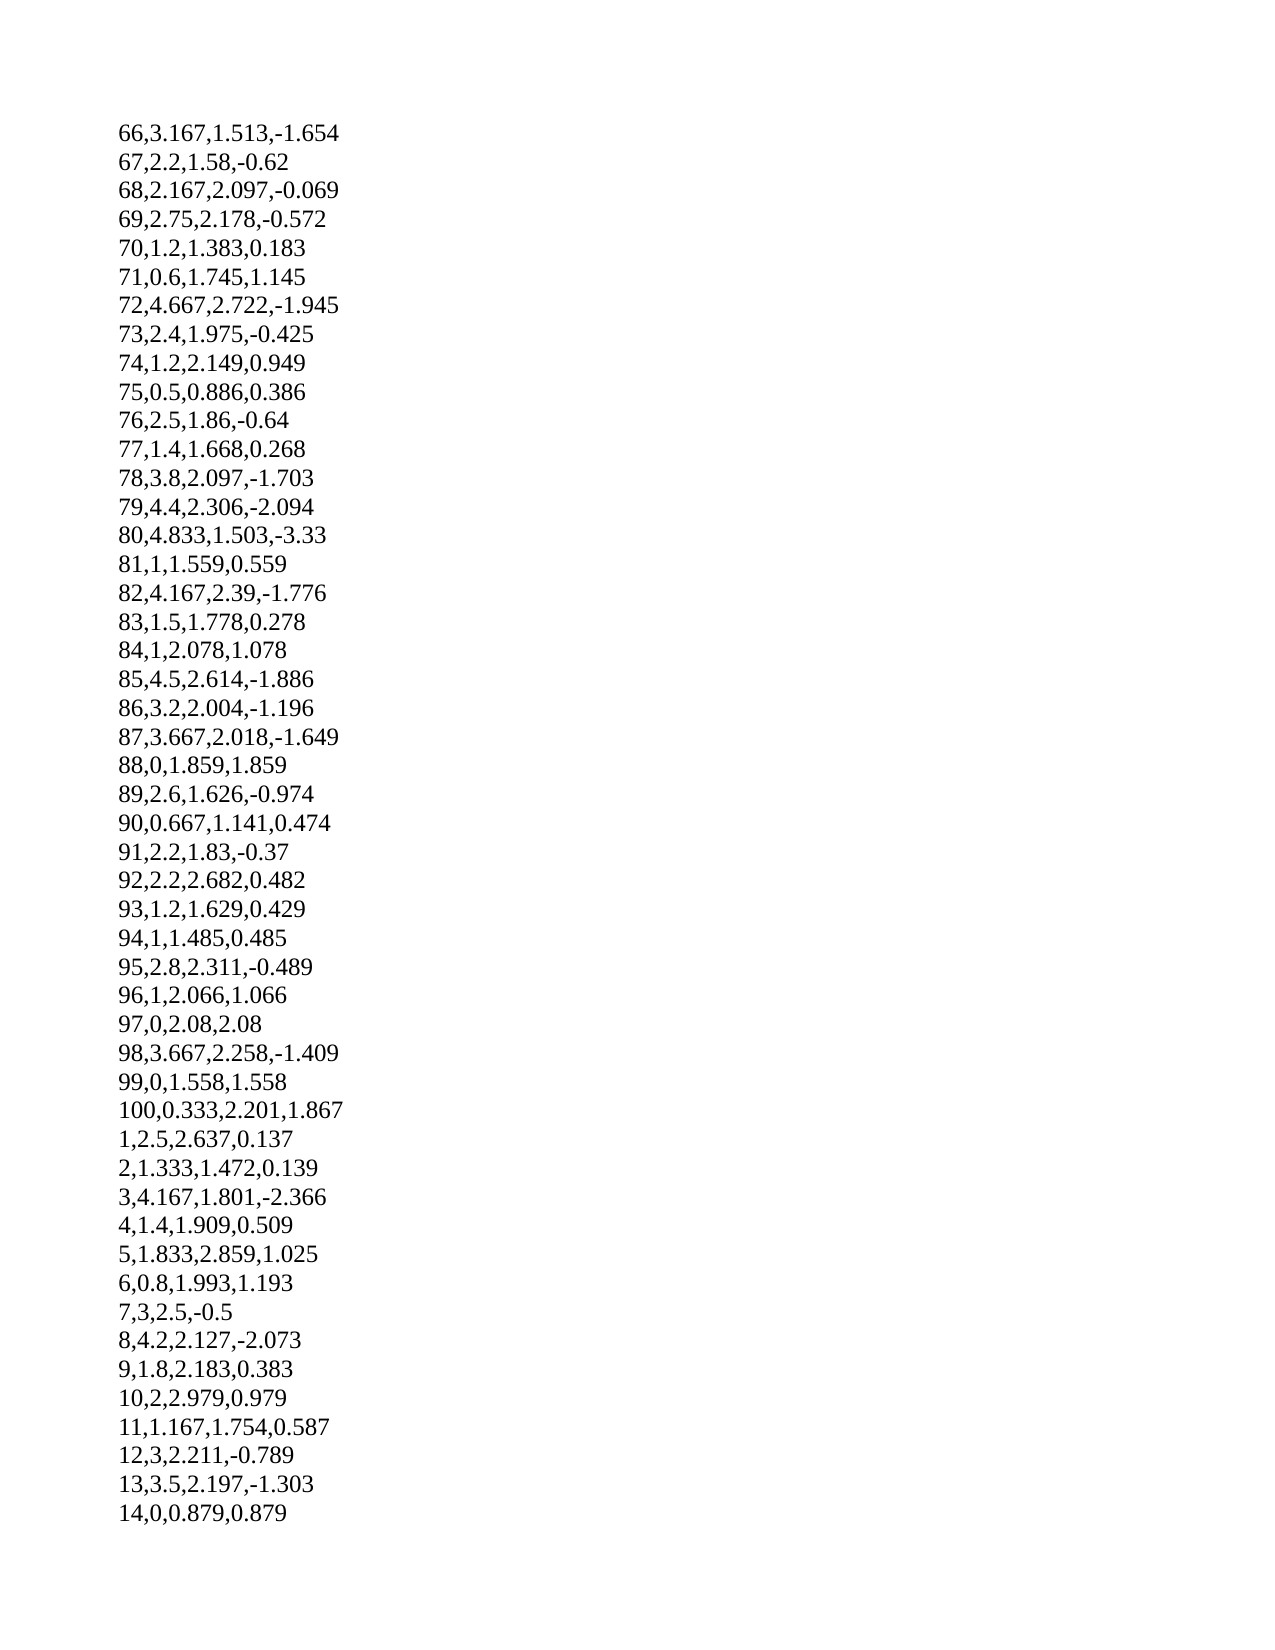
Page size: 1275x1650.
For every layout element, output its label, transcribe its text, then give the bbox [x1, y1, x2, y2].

text 84,1,2.078,1.078 [118, 636, 1157, 664]
text 81,1,1.559,0.559 [118, 549, 1157, 578]
text 2,1.333,1.472,0.139 [118, 1153, 1157, 1182]
text 14,0,0.879,0.879 [118, 1498, 1157, 1527]
text 97,0,2.08,2.08 [118, 1009, 1157, 1038]
text 71,0.6,1.745,1.145 [118, 262, 1157, 291]
text 68,2.167,2.097,-0.069 [118, 176, 1157, 204]
text 9,1.8,2.183,0.383 [118, 1354, 1157, 1383]
text 99,0,1.558,1.558 [118, 1067, 1157, 1096]
text 94,1,1.485,0.485 [118, 923, 1157, 952]
text 66,3.167,1.513,-1.654 [118, 118, 1157, 147]
text 7,3,2.5,-0.5 [118, 1297, 1157, 1326]
text 85,4.5,2.614,-1.886 [118, 664, 1157, 693]
text 6,0.8,1.993,1.193 [118, 1268, 1157, 1297]
text 88,0,1.859,1.859 [118, 751, 1157, 779]
text 11,1.167,1.754,0.587 [118, 1412, 1157, 1441]
text 82,4.167,2.39,-1.776 [118, 578, 1157, 607]
text 12,3,2.211,-0.789 [118, 1441, 1157, 1469]
text 69,2.75,2.178,-0.572 [118, 204, 1157, 233]
text 80,4.833,1.503,-3.33 [118, 521, 1157, 549]
text 74,1.2,2.149,0.949 [118, 348, 1157, 377]
text 90,0.667,1.141,0.474 [118, 808, 1157, 837]
text 1,2.5,2.637,0.137 [118, 1124, 1157, 1153]
text 5,1.833,2.859,1.025 [118, 1239, 1157, 1268]
text 75,0.5,0.886,0.386 [118, 377, 1157, 406]
text 13,3.5,2.197,-1.303 [118, 1469, 1157, 1498]
text 73,2.4,1.975,-0.425 [118, 319, 1157, 348]
text 98,3.667,2.258,-1.409 [118, 1038, 1157, 1067]
text 10,2,2.979,0.979 [118, 1383, 1157, 1412]
text 76,2.5,1.86,-0.64 [118, 406, 1157, 434]
text 92,2.2,2.682,0.482 [118, 866, 1157, 894]
text 77,1.4,1.668,0.268 [118, 434, 1157, 463]
text 91,2.2,1.83,-0.37 [118, 837, 1157, 866]
text 3,4.167,1.801,-2.366 [118, 1182, 1157, 1211]
text 100,0.333,2.201,1.867 [118, 1096, 1157, 1124]
text 95,2.8,2.311,-0.489 [118, 952, 1157, 981]
text 78,3.8,2.097,-1.703 [118, 463, 1157, 492]
text 72,4.667,2.722,-1.945 [118, 291, 1157, 319]
text 79,4.4,2.306,-2.094 [118, 492, 1157, 521]
text 67,2.2,1.58,-0.62 [118, 147, 1157, 176]
text 96,1,2.066,1.066 [118, 981, 1157, 1009]
text 83,1.5,1.778,0.278 [118, 607, 1157, 636]
text 86,3.2,2.004,-1.196 [118, 693, 1157, 722]
text 87,3.667,2.018,-1.649 [118, 722, 1157, 751]
text 70,1.2,1.383,0.183 [118, 233, 1157, 262]
text 89,2.6,1.626,-0.974 [118, 779, 1157, 808]
text 4,1.4,1.909,0.509 [118, 1211, 1157, 1239]
text 8,4.2,2.127,-2.073 [118, 1326, 1157, 1354]
text 93,1.2,1.629,0.429 [118, 894, 1157, 923]
